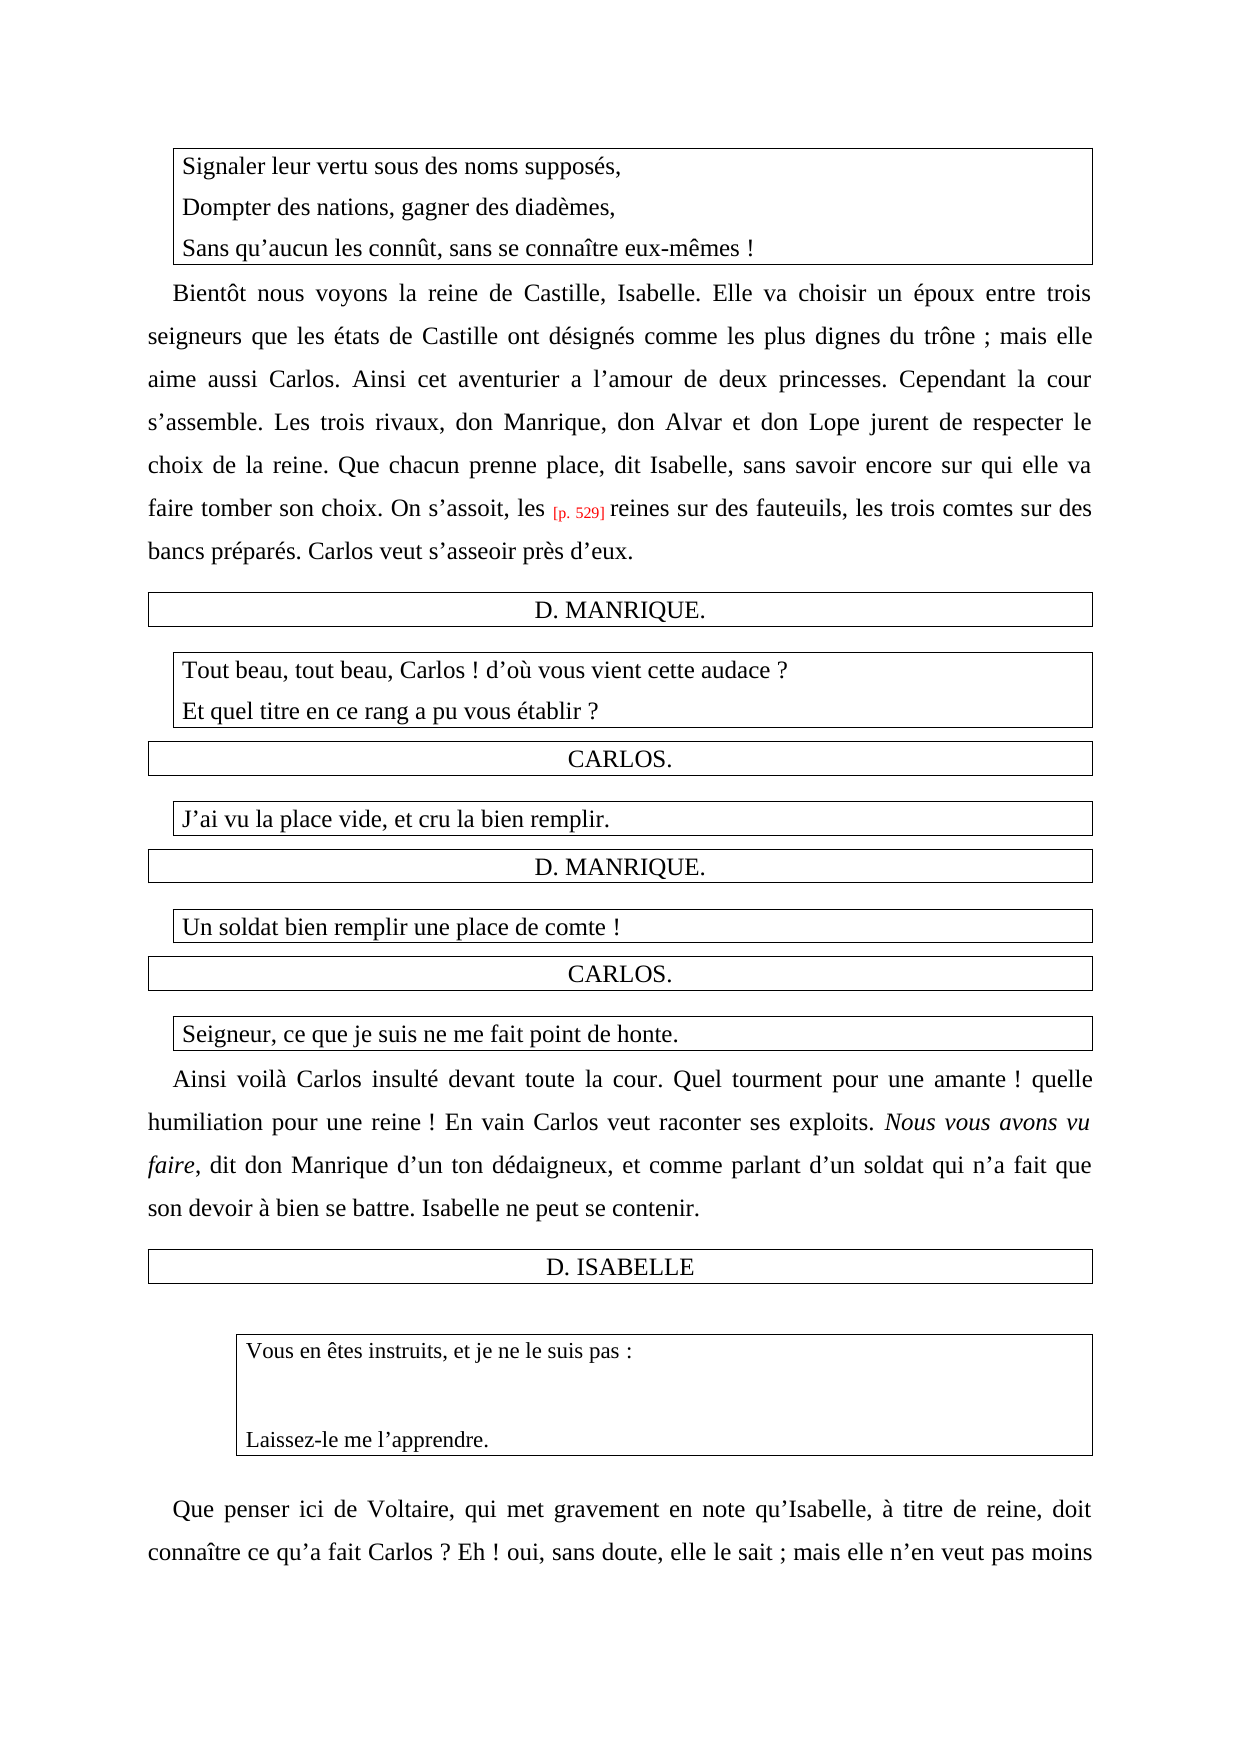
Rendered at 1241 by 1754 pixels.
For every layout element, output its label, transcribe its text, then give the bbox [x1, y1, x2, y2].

text D. MANRIQUE. [149, 850, 1092, 882]
text Ainsi voilà Carlos insulté devant toute la cour. Quel tourment pour une amante ! quelle humiliation pour une reine ! En vain Carlos veut raconter ses exploits. Nous vous avons vu faire, dit don Manrique d’un ton dédaigneux, et comme parlant d’un soldat qui n’a fait que son devoir à bien se battre. Isabelle ne peut se contenir. [148, 1064, 1093, 1222]
text Signaler leur vertu sous des noms supposés, [174, 149, 1092, 179]
text CARLOS. [149, 957, 1092, 990]
text D. MANRIQUE. [149, 593, 1092, 626]
text Laissez-le me l’apprendre. [237, 1423, 1092, 1455]
text Sans qu’aucun les connût, sans se connaître eux-mêmes ! [174, 230, 1092, 264]
text D. ISABELLE [149, 1250, 1092, 1283]
text Un soldat bien remplir une place de comte ! [174, 910, 1092, 942]
text J’ai vu la place vide, et cru la bien remplir. [174, 802, 1092, 835]
text Que penser ici de Voltaire, qui met gravement en note qu’Isabelle, à titre de reine, doit connaître ce qu’a fait Carlos ? Eh ! oui, sans doute, elle le sait ; mais elle n’en veut pas moins [148, 1494, 1093, 1566]
text Bientôt nous voyons la reine de Castille, Isabelle. Elle va choisir un époux entre trois seigneurs que les états de Castille ont désignés comme les plus dignes du trône ; mais elle aime aussi Carlos. Ainsi cet aventurier a l’amour de deux princesses. Cependant la cour s’assemble. Les trois rivaux, don Manrique, don Alvar et don Lope jurent de respecter le choix de la reine. Que chacun prenne place, dit Isabelle, sans savoir encore sur qui elle va faire tomber son choix. On s’assoit, les [p. 529] reines sur des fauteuils, les trois comtes sur des bancs préparés. Carlos veut s’asseoir près d’eux. [148, 278, 1093, 565]
text Tout beau, tout beau, Carlos ! d’où vous vient cette audace ? [174, 653, 1092, 684]
text Vous en êtes instruits, et je ne le suis pas : [237, 1335, 1092, 1363]
text CARLOS. [149, 742, 1092, 775]
text Seigneur, ce que je suis ne me fait point de honte. [174, 1017, 1092, 1050]
text Dompter des nations, gagner des diadèmes, [174, 189, 1092, 221]
text Et quel titre en ce rang a pu vous établir ? [174, 693, 1092, 727]
